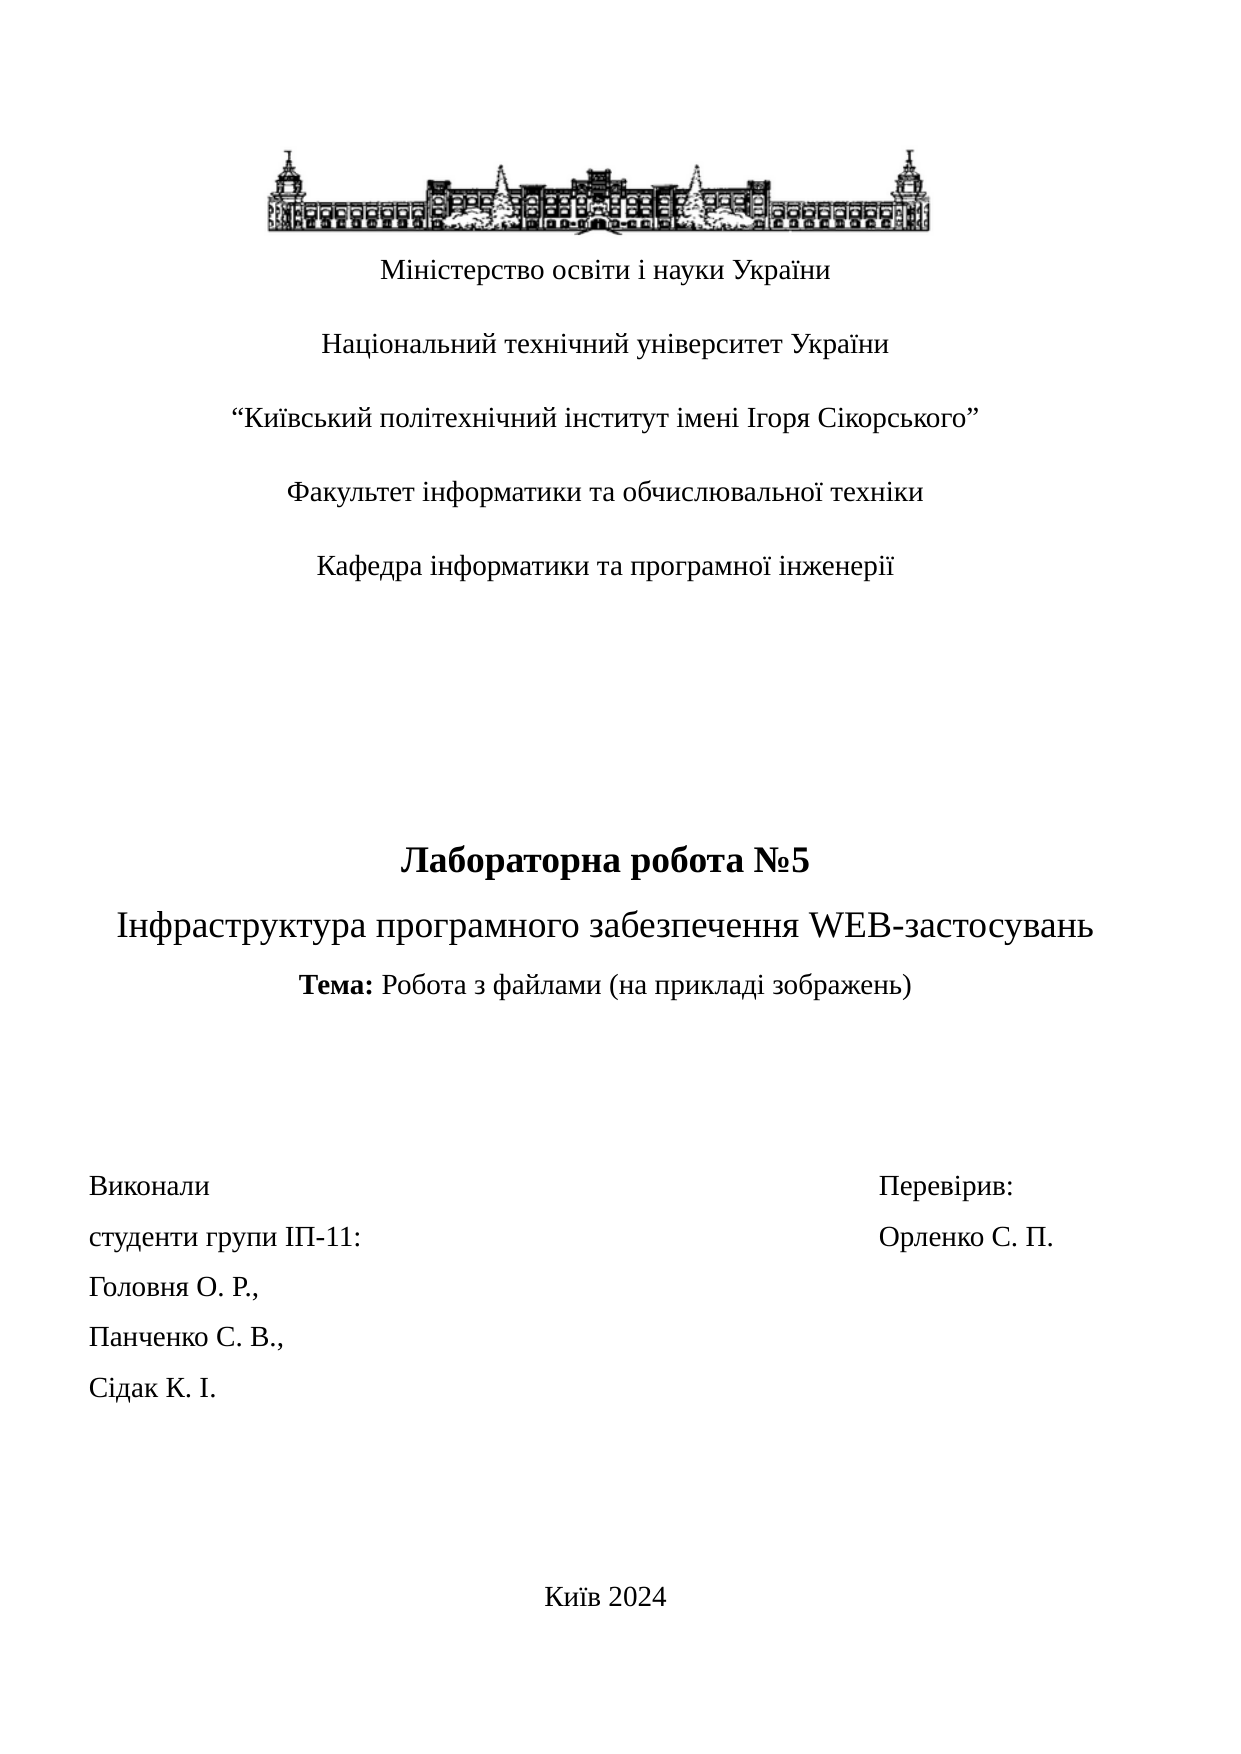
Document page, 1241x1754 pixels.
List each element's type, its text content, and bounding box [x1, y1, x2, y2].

text Національний технічний університет України [88, 326, 1122, 360]
text Виконали Перевірив: [88, 1168, 1122, 1202]
text Головня О. Р., [88, 1269, 1122, 1303]
text Кафедра інформатики та програмної інженерії [88, 548, 1122, 582]
text Лабораторна робота №5 [88, 838, 1122, 881]
text студенти групи ІП-11: Орленко С. П. [88, 1219, 1122, 1252]
text Панченко С. В., [88, 1319, 1122, 1353]
text Факультет інформатики та обчислювальної техніки [88, 474, 1122, 508]
text Інфраструктура програмного забезпечення WEB-застосувань [88, 903, 1122, 946]
text Сідак К. І. [88, 1370, 1122, 1403]
text Київ 2024 [88, 1579, 1122, 1612]
text Тема: Робота з файлами (на прикладі зображень) [88, 967, 1122, 1001]
text Міністерство освіти і науки України [88, 252, 1122, 286]
picture [230, 138, 981, 239]
text “Київський політехнічний інститут імені Ігоря Сікорського” [88, 400, 1122, 434]
